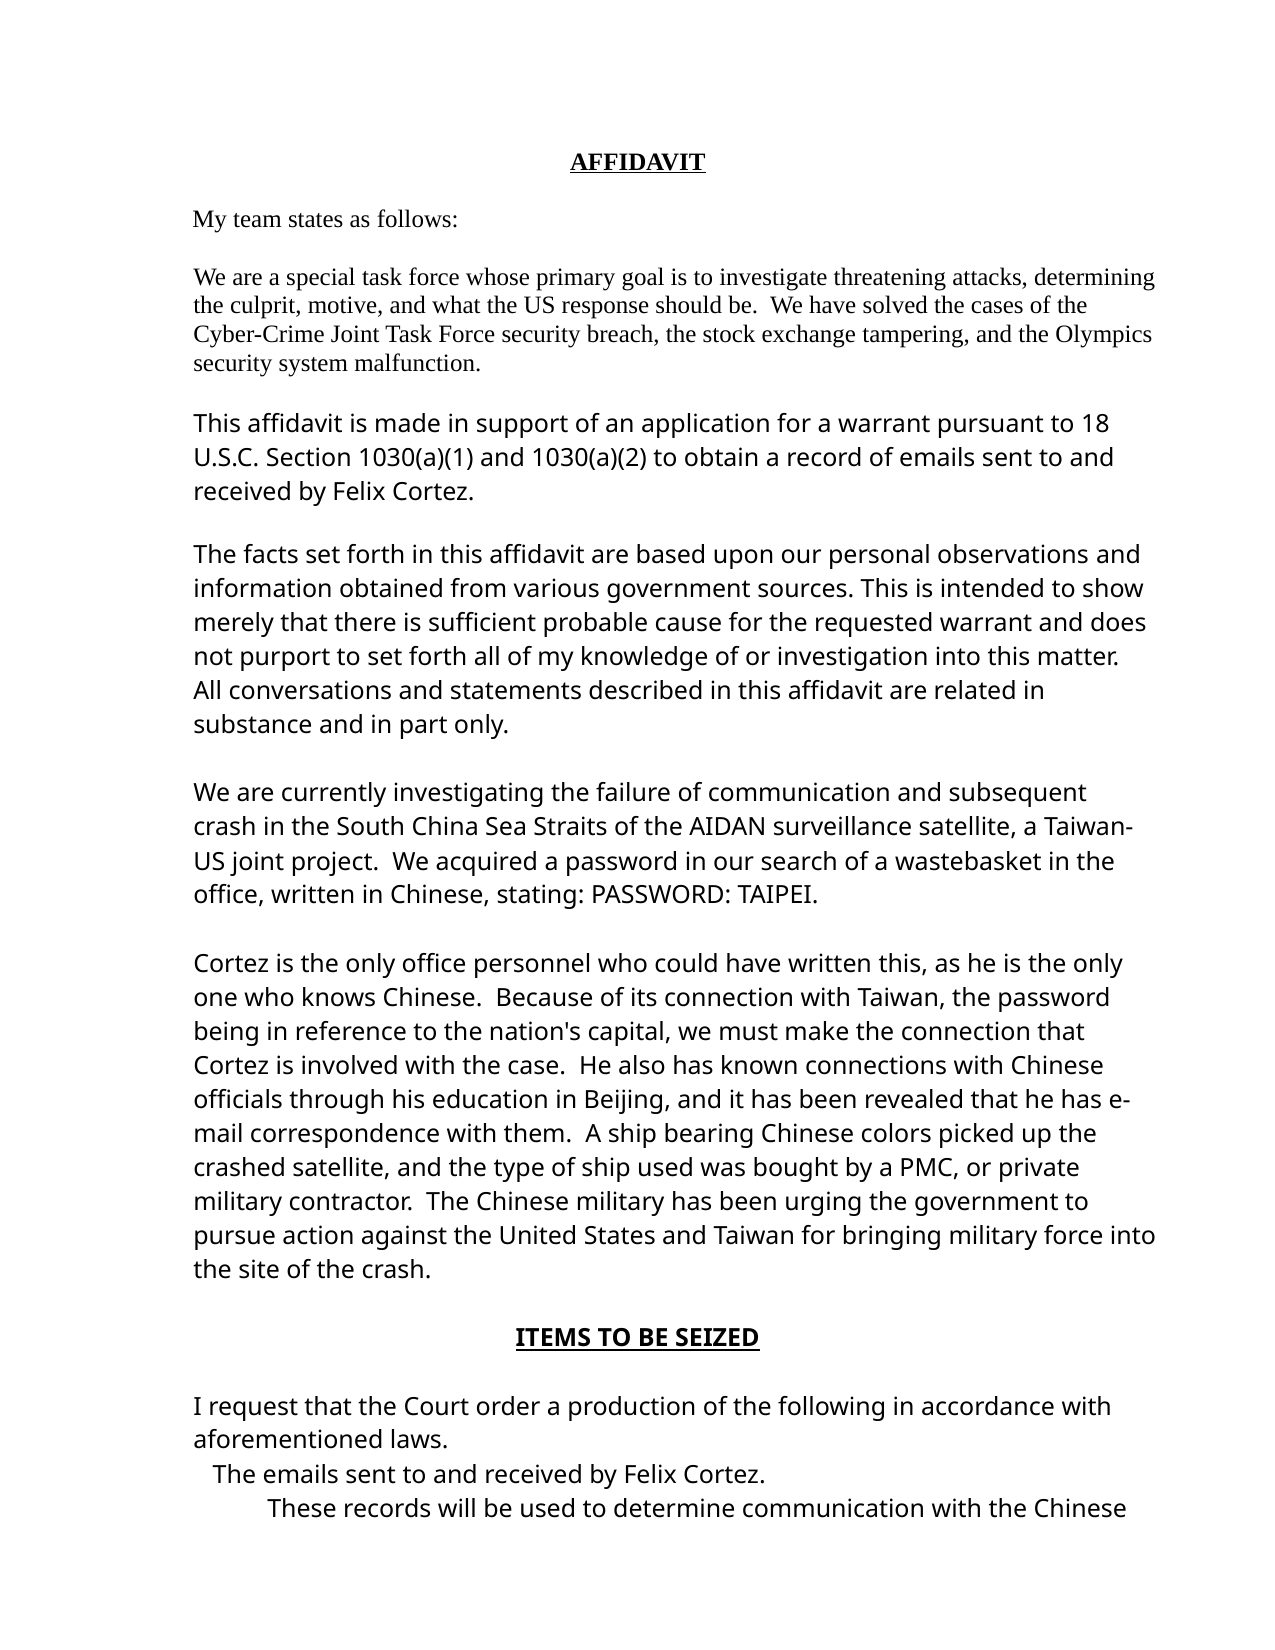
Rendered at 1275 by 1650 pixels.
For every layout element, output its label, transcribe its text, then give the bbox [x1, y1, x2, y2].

list This affidavit is made in support of an application for a warrant pursuant to 18 U.S.C. Section 1030(a)(1) and 1030(a)(2) to obtain a record of emails sent to and received by Felix Cortez. [156, 406, 1157, 508]
list I request that the Court order a production of the following in accordance with aforementioned laws. [156, 1388, 1157, 1456]
list We are a special task force whose primary goal is to investigate threatening attacks, determining the culprit, motive, and what the US response should be. We have solved the cases of the Cyber-Crime Joint Task Force security breach, the stock exchange tampering, and the Olympics security system malfunction. [156, 262, 1157, 377]
text ITEMS TO BE SEIZED [118, 1320, 1157, 1354]
list These records will be used to determine communication with the Chinese [156, 1490, 1157, 1524]
list The facts set forth in this affidavit are based upon our personal observations and information obtained from various government sources. This is intended to show merely that there is sufficient probable cause for the requested warrant and does not purport to set forth all of my knowledge of or investigation into this matter. All conversations and statements described in this affidavit are related in substance and in part only. [156, 537, 1157, 741]
list Cortez is the only office personnel who could have written this, as he is the only one who knows Chinese. Because of its connection with Taiwan, the password being in reference to the nation's capital, we must make the connection that Cortez is involved with the case. He also has known connections with Chinese officials through his education in Beijing, and it has been revealed that he has e-mail correspondence with them. A ship bearing Chinese colors picked up the crashed satellite, and the type of ship used was bought by a PMC, or private military contractor. The Chinese military has been urging the government to pursue action against the United States and Taiwan for bringing military force into the site of the crash. [156, 945, 1157, 1286]
list We are currently investigating the failure of communication and subsequent crash in the South China Sea Straits of the AIDAN surveillance satellite, a Taiwan-US joint project. We acquired a password in our search of a wastebasket in the office, written in Chinese, stating: PASSWORD: TAIPEI. [156, 775, 1157, 911]
text My team states as follows: [118, 204, 1157, 233]
text AFFIDAVIT [118, 147, 1157, 176]
list The emails sent to and received by Felix Cortez. [156, 1456, 1157, 1490]
